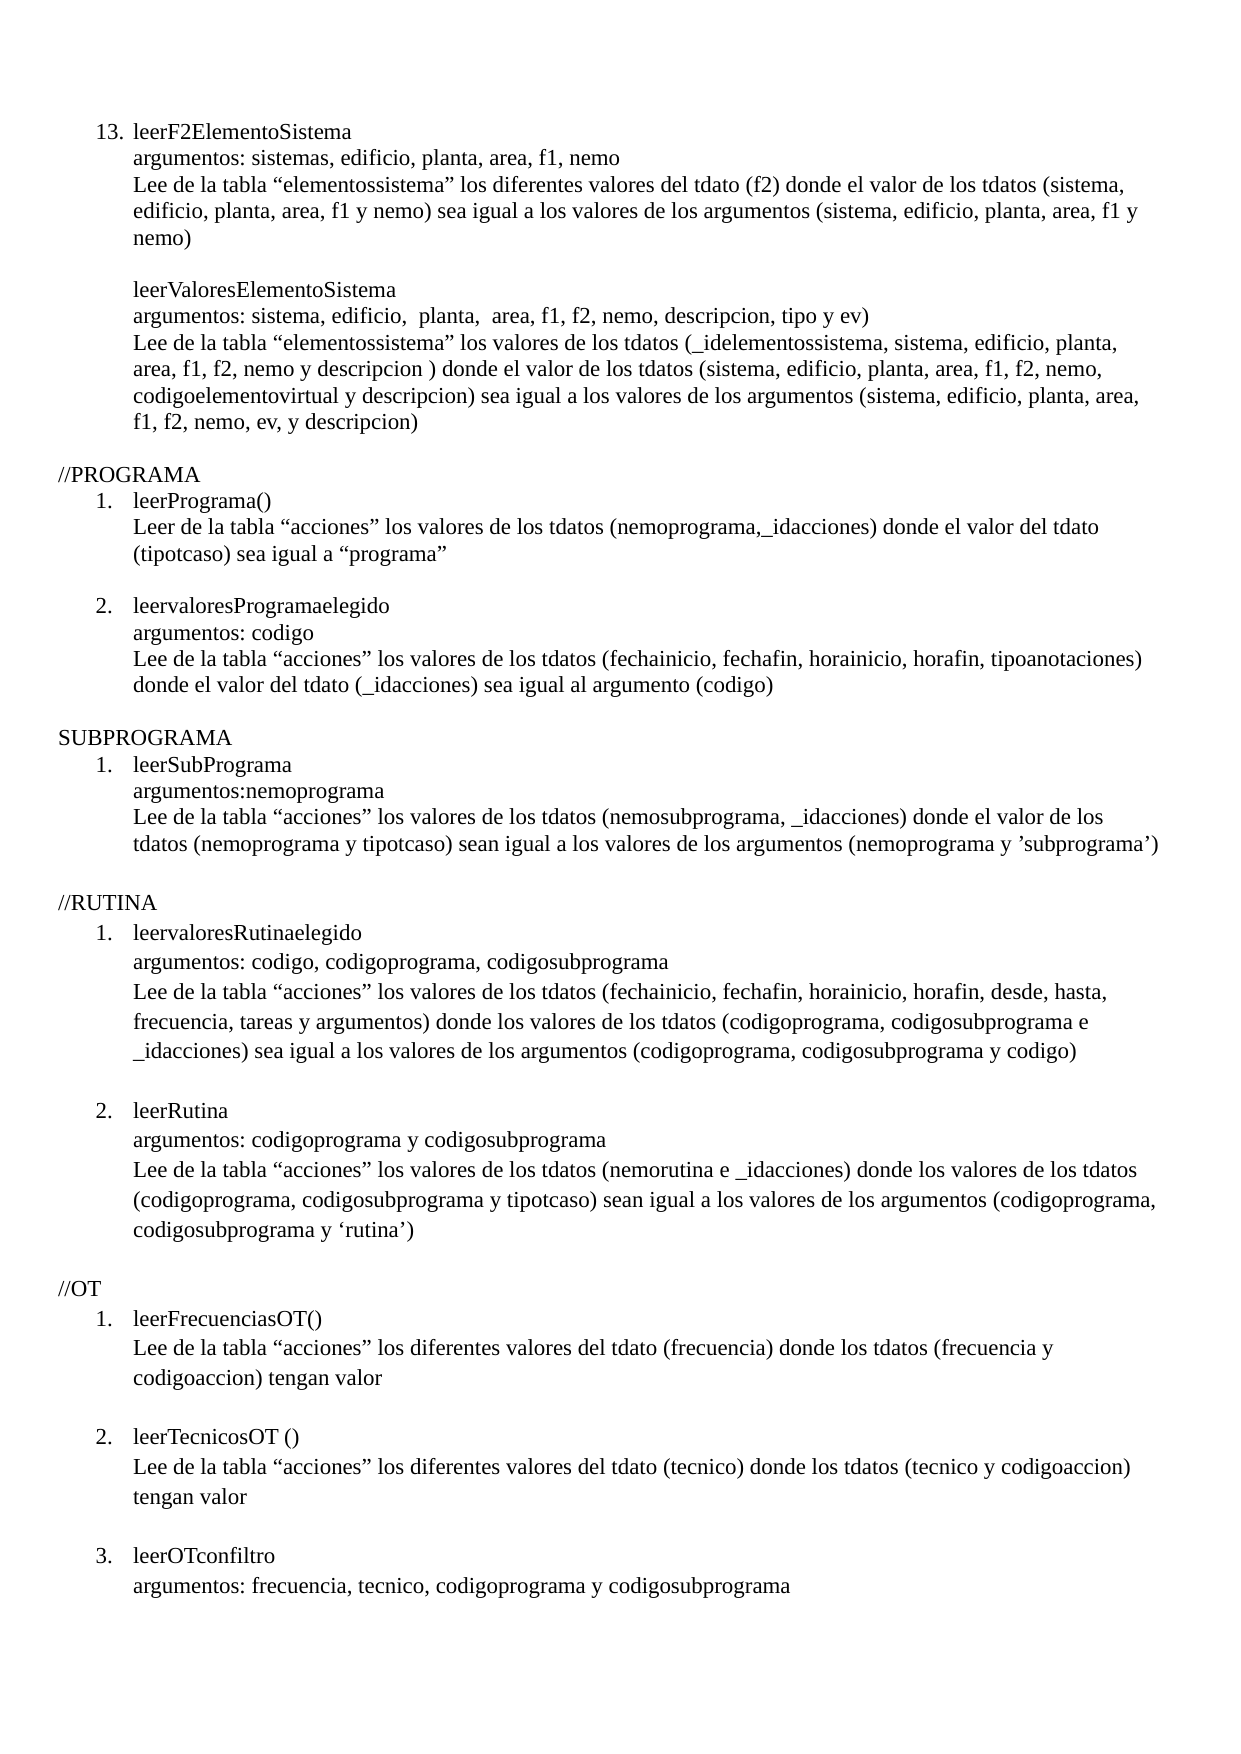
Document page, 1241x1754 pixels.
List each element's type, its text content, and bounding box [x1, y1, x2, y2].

list Lee de la tabla “elementossistema” los diferentes valores del tdato (f2) donde el valor de los tdatos (sistema, edificio, planta, area, f1 y nemo) sea igual a los valores de los argumentos (sistema, edificio, planta, area, f1 y nemo) [95, 171, 1161, 250]
list leerPrograma() [95, 487, 1161, 513]
list argumentos:nemoprograma [95, 777, 1161, 803]
text //RUTINA [58, 886, 1161, 915]
list argumentos: codigo, codigoprograma, codigosubprograma [95, 945, 1161, 975]
list Lee de la tabla “acciones” los diferentes valores del tdato (frecuencia) donde los tdatos (frecuencia y codigoaccion) tengan valor [95, 1331, 1161, 1390]
list Lee de la tabla “elementossistema” los valores de los tdatos (_idelementossistema, sistema, edificio, planta, area, f1, f2, nemo y descripcion ) donde el valor de los tdatos (sistema, edificio, planta, area, f1, f2, nemo, codigoelementovirtual y descripcion) sea igual a los valores de los argumentos (sistema, edificio, planta, area, f1, f2, nemo, ev, y descripcion) [95, 329, 1161, 434]
list leerSubPrograma [95, 751, 1161, 777]
list leerFrecuenciasOT() [95, 1301, 1161, 1331]
text //PROGRAMA [58, 461, 1161, 487]
list leervaloresProgramaelegido [95, 592, 1161, 619]
list leerTecnicosOT () [95, 1420, 1161, 1450]
list argumentos: codigo [95, 619, 1161, 645]
text SUBPROGRAMA [58, 724, 1161, 751]
list Lee de la tabla “acciones” los valores de los tdatos (fechainicio, fechafin, horainicio, horafin, desde, hasta, frecuencia, tareas y argumentos) donde los valores de los tdatos (codigoprograma, codigosubprograma e _idacciones) sea igual a los valores de los argumentos (codigoprograma, codigosubprograma y codigo) [95, 975, 1161, 1064]
list leerValoresElementoSistema [95, 276, 1161, 303]
list Lee de la tabla “acciones” los valores de los tdatos (fechainicio, fechafin, horainicio, horafin, tipoanotaciones) donde el valor del tdato (_idacciones) sea igual al argumento (codigo) [95, 645, 1161, 698]
list leerF2ElementoSistema [95, 118, 1161, 144]
list Lee de la tabla “acciones” los valores de los tdatos (nemorutina e _idacciones) donde los valores de los tdatos (codigoprograma, codigosubprograma y tipotcaso) sean igual a los valores de los argumentos (codigoprograma, codigosubprograma y ‘rutina’) [95, 1153, 1161, 1242]
list argumentos: sistema, edificio, planta, area, f1, f2, nemo, descripcion, tipo y ev) [95, 303, 1161, 329]
list leervaloresRutinaelegido [95, 915, 1161, 945]
list leerOTconfiltro [95, 1539, 1161, 1568]
list argumentos: frecuencia, tecnico, codigoprograma y codigosubprograma [95, 1568, 1161, 1598]
text //OT [58, 1272, 1161, 1301]
list argumentos: sistemas, edificio, planta, area, f1, nemo [95, 144, 1161, 171]
list Lee de la tabla “acciones” los valores de los tdatos (nemosubprograma, _idacciones) donde el valor de los tdatos (nemoprograma y tipotcaso) sean igual a los valores de los argumentos (nemoprograma y ’subprograma’) [95, 803, 1161, 856]
list Lee de la tabla “acciones” los diferentes valores del tdato (tecnico) donde los tdatos (tecnico y codigoaccion) tengan valor [95, 1450, 1161, 1509]
list argumentos: codigoprograma y codigosubprograma [95, 1123, 1161, 1153]
list leerRutina [95, 1093, 1161, 1123]
list Leer de la tabla “acciones” los valores de los tdatos (nemoprograma,_idacciones) donde el valor del tdato (tipotcaso) sea igual a “programa” [95, 513, 1161, 566]
